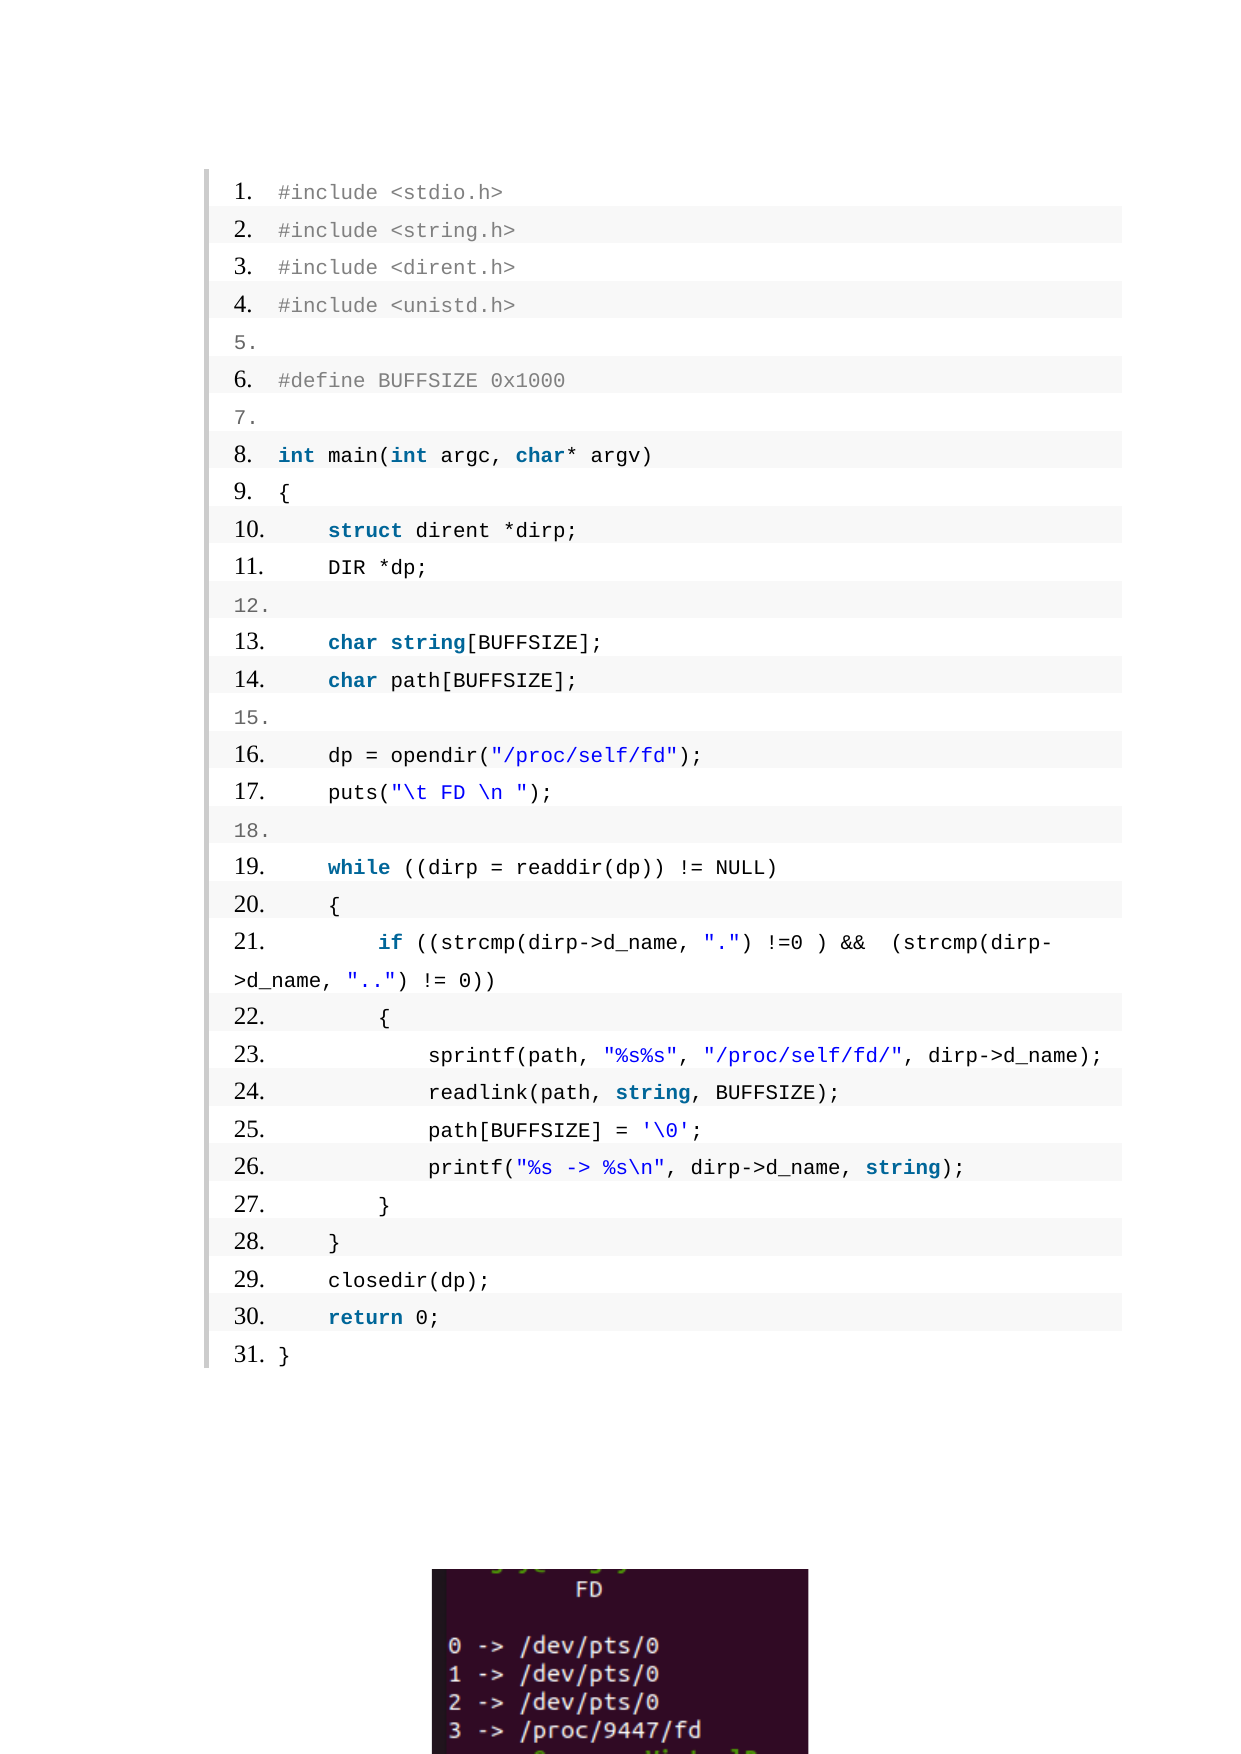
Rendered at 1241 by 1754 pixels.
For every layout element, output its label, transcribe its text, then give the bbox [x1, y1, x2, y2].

list path[BUFFSIZE] = '\0'; [209, 1106, 1122, 1143]
list } [209, 1218, 1122, 1256]
list return 0; [209, 1293, 1122, 1331]
list DIR *dp; [209, 543, 1122, 581]
list int main(int argc, char* argv) [209, 431, 1122, 468]
list } [209, 1181, 1122, 1218]
list struct dirent *dirp; [209, 506, 1122, 543]
list { [209, 468, 1122, 506]
list #include <stdio.h> [204, 168, 1122, 206]
list char string[BUFFSIZE]; [209, 618, 1122, 656]
list #define BUFFSIZE 0x1000 [209, 356, 1122, 393]
list char path[BUFFSIZE]; [209, 656, 1122, 693]
list puts("\t FD \n "); [209, 768, 1122, 806]
list { [209, 881, 1122, 918]
list closedir(dp); [209, 1256, 1122, 1293]
list while ((dirp = readdir(dp)) != NULL) [209, 843, 1122, 881]
list if ((strcmp(dirp->d_name, ".") !=0 ) && (strcmp(dirp->d_name, "..") != 0)) [209, 918, 1122, 993]
list readlink(path, string, BUFFSIZE); [209, 1068, 1122, 1106]
list #include <string.h> [209, 206, 1122, 243]
list sprintf(path, "%s%s", "/proc/self/fd/", dirp->d_name); [209, 1031, 1122, 1068]
list { [209, 993, 1122, 1031]
list dp = opendir("/proc/self/fd"); [209, 731, 1122, 768]
list } [209, 1331, 1122, 1368]
list #include <unistd.h> [209, 281, 1122, 318]
list #include <dirent.h> [209, 243, 1122, 281]
list printf("%s -> %s\n", dirp->d_name, string); [209, 1143, 1122, 1181]
